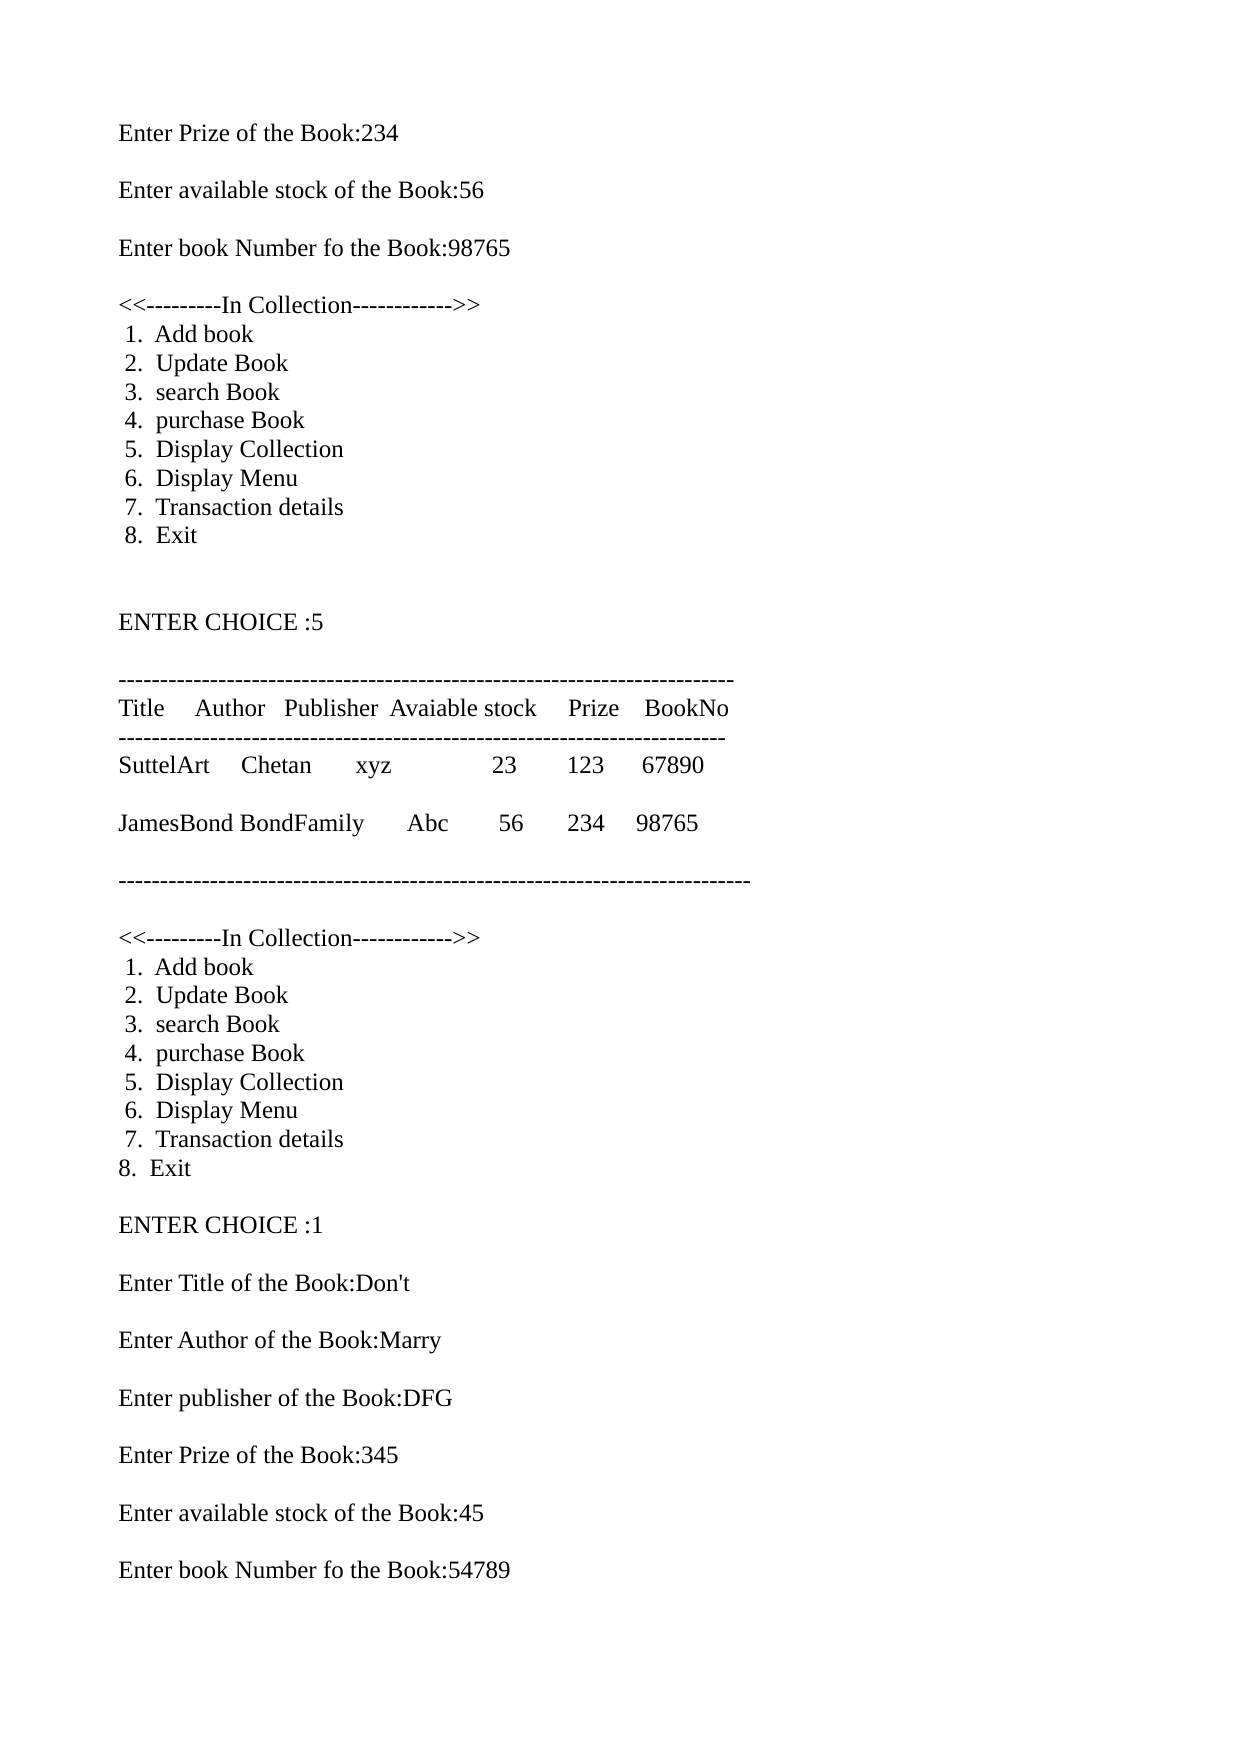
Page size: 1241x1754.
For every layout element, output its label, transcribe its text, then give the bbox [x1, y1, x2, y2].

text 7. Transaction details [118, 492, 1122, 521]
text ---------------------------------------------------------------------------- [118, 866, 1122, 894]
text 1. Add book [118, 319, 1122, 348]
text Enter book Number fo the Book:54789 [118, 1556, 1122, 1584]
text ENTER CHOICE :1 [118, 1211, 1122, 1239]
text 3. search Book [118, 1009, 1122, 1038]
text Enter publisher of the Book:DFG [118, 1383, 1122, 1412]
text Enter book Number fo the Book:98765 [118, 233, 1122, 262]
text Enter Author of the Book:Marry [118, 1326, 1122, 1354]
text 5. Display Collection [118, 434, 1122, 463]
text Enter Prize of the Book:234 [118, 118, 1122, 147]
text 3. search Book [118, 377, 1122, 406]
text 6. Display Menu [118, 463, 1122, 492]
text <<---------In Collection------------>> [118, 923, 1122, 952]
text 6. Display Menu [118, 1096, 1122, 1124]
text ENTER CHOICE :5 [118, 607, 1122, 636]
text 4. purchase Book [118, 406, 1122, 434]
text 4. purchase Book [118, 1038, 1122, 1067]
text 1. Add book [118, 952, 1122, 981]
text Enter Title of the Book:Don't [118, 1268, 1122, 1297]
text <<---------In Collection------------>> [118, 291, 1122, 319]
text Enter available stock of the Book:56 [118, 176, 1122, 204]
text Enter Prize of the Book:345 [118, 1441, 1122, 1469]
text 8. Exit [118, 521, 1122, 549]
text SuttelArt Chetan xyz 23 123 67890 [118, 751, 1122, 779]
text -------------------------------------------------------------------------- [118, 664, 1122, 693]
text Enter available stock of the Book:45 [118, 1498, 1122, 1527]
text Title Author Publisher Avaiable stock Prize BookNo [118, 693, 1122, 722]
text 8. Exit [118, 1153, 1122, 1182]
text 5. Display Collection [118, 1067, 1122, 1096]
text JamesBond BondFamily Abc 56 234 98765 [118, 808, 1122, 837]
text 2. Update Book [118, 981, 1122, 1009]
text 2. Update Book [118, 348, 1122, 377]
text ------------------------------------------------------------------------- [118, 722, 1122, 751]
text 7. Transaction details [118, 1124, 1122, 1153]
